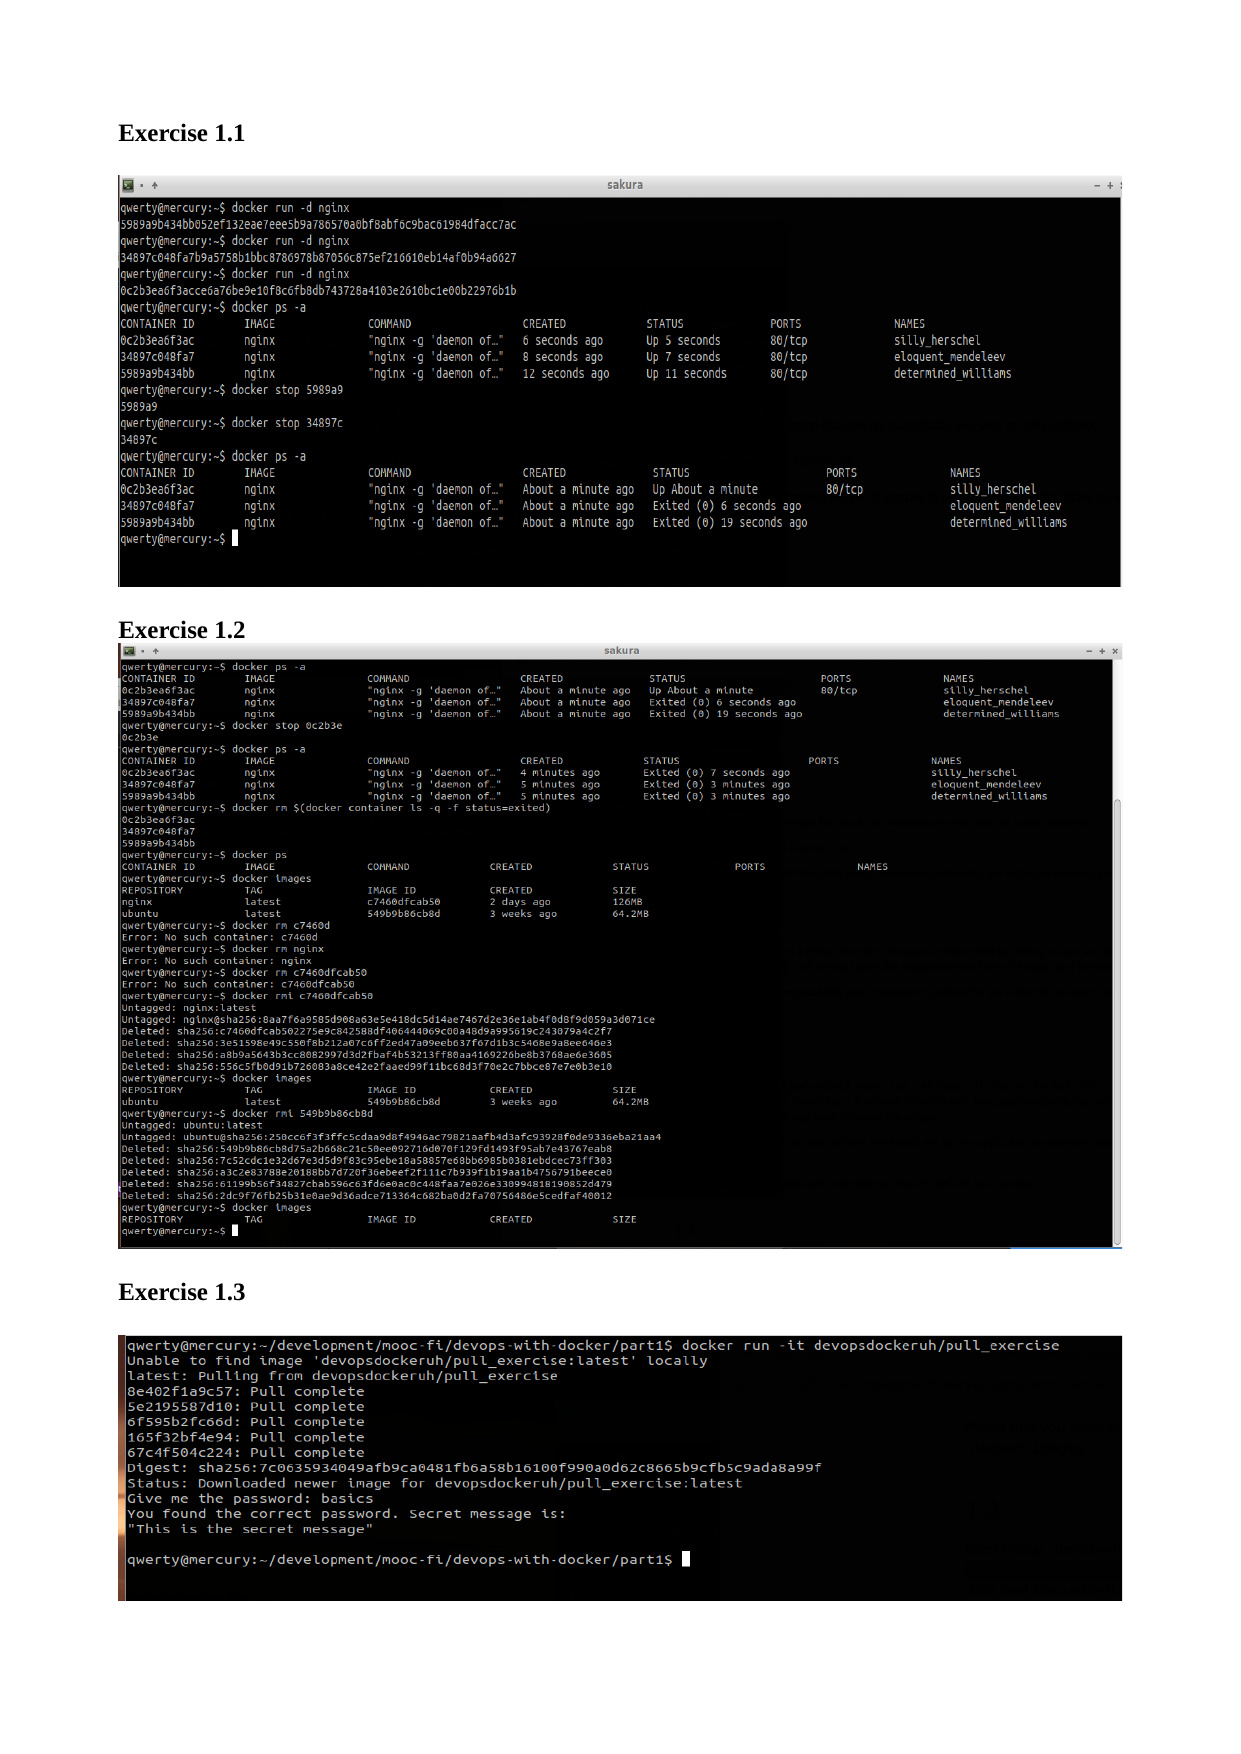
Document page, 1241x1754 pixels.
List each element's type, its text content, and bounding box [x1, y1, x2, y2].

picture [118, 1335, 1123, 1601]
text Exercise 1.2 [118, 615, 1122, 643]
text Exercise 1.3 [118, 1277, 1122, 1306]
picture [118, 175, 1123, 587]
picture [118, 643, 1123, 1249]
text Exercise 1.1 [118, 118, 1122, 147]
